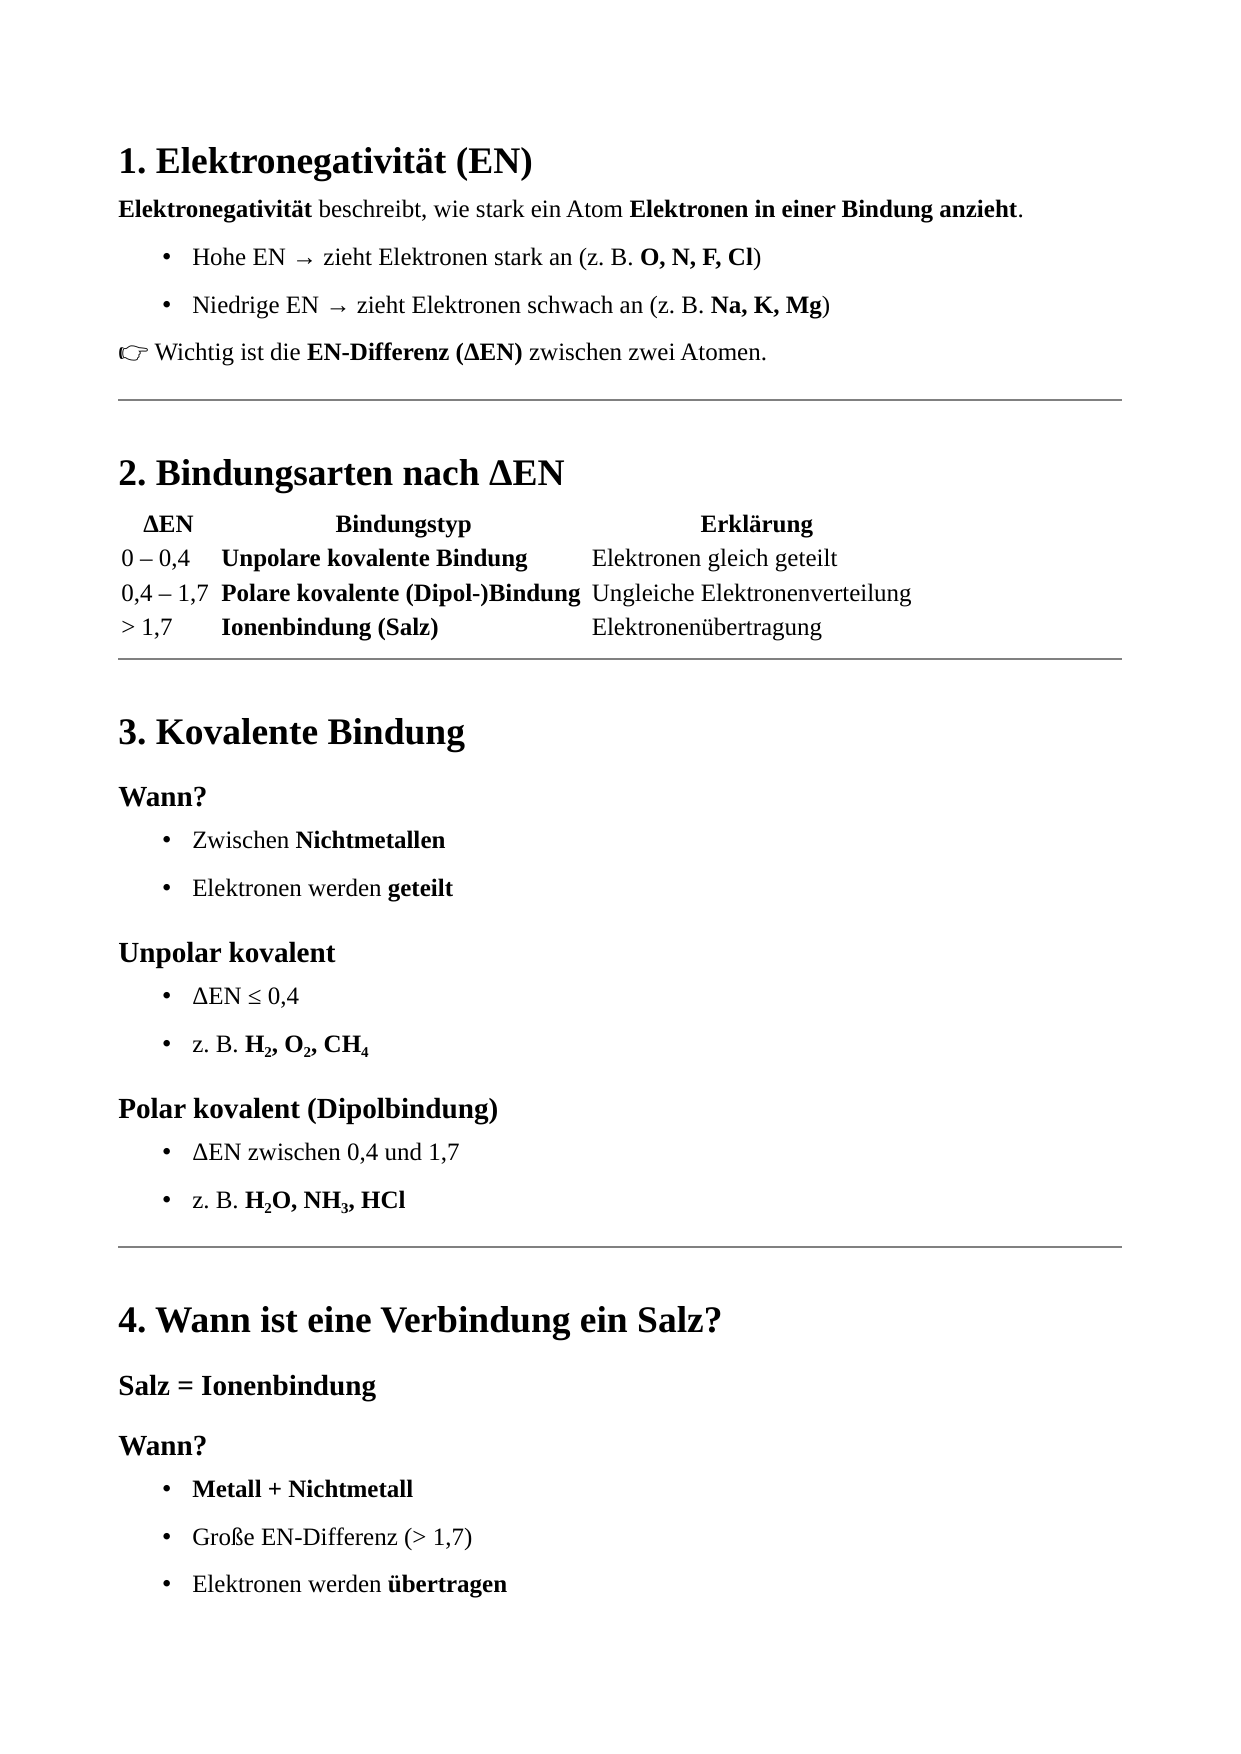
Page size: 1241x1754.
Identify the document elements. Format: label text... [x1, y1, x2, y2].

list Elektronen werden geteilt [162, 873, 1122, 902]
subtitle Unpolar kovalent [118, 935, 1122, 969]
table_cell 0,4 – 1,7 [118, 575, 218, 609]
list Metall + Nichtmetall [162, 1474, 1122, 1503]
list Große EN-Differenz (> 1,7) [162, 1522, 1122, 1551]
list Elektronen werden übertragen [162, 1569, 1122, 1598]
subtitle Wann? [118, 779, 1122, 813]
subtitle 1. Elektronegativität (EN) [118, 139, 1122, 182]
text 👉 Wichtig ist die EN-Differenz (ΔEN) zwischen zwei Atomen. [118, 337, 1122, 366]
table_header Erklärung [589, 506, 924, 540]
table_cell Ungleiche Elektronenverteilung [589, 575, 924, 609]
subtitle 4. Wann ist eine Verbindung ein Salz? [118, 1297, 1122, 1341]
list Hohe EN → zieht Elektronen stark an (z. B. O, N, F, Cl) [162, 242, 1122, 271]
table_cell Elektronenübertragung [589, 610, 924, 644]
subtitle 3. Kovalente Bindung [118, 709, 1122, 752]
text Elektronegativität beschreibt, wie stark ein Atom Elektronen in einer Bindung anzieht. [118, 194, 1122, 223]
subtitle Salz = Ionenbindung [118, 1368, 1122, 1401]
list Zwischen Nichtmetallen [162, 825, 1122, 854]
list ΔEN ≤ 0,4 [162, 981, 1122, 1010]
table_header ΔEN [118, 506, 218, 540]
table_header Bindungstyp [218, 506, 589, 540]
subtitle Wann? [118, 1428, 1122, 1462]
table_cell Elektronen gleich geteilt [589, 540, 924, 575]
list Niedrige EN → zieht Elektronen schwach an (z. B. Na, K, Mg) [162, 290, 1122, 318]
table_cell Unpolare kovalente Bindung [218, 540, 589, 575]
table_cell Polare kovalente (Dipol-)Bindung [218, 575, 589, 609]
list z. B. H₂O, NH₃, HCl [162, 1185, 1122, 1213]
table_cell > 1,7 [118, 610, 218, 644]
table_cell Ionenbindung (Salz) [218, 610, 589, 644]
list z. B. H₂, O₂, CH₄ [162, 1029, 1122, 1058]
list ΔEN zwischen 0,4 und 1,7 [162, 1137, 1122, 1166]
table_cell 0 – 0,4 [118, 540, 218, 575]
subtitle Polar kovalent (Dipolbindung) [118, 1091, 1122, 1124]
subtitle 2. Bindungsarten nach ΔEN [118, 450, 1122, 493]
